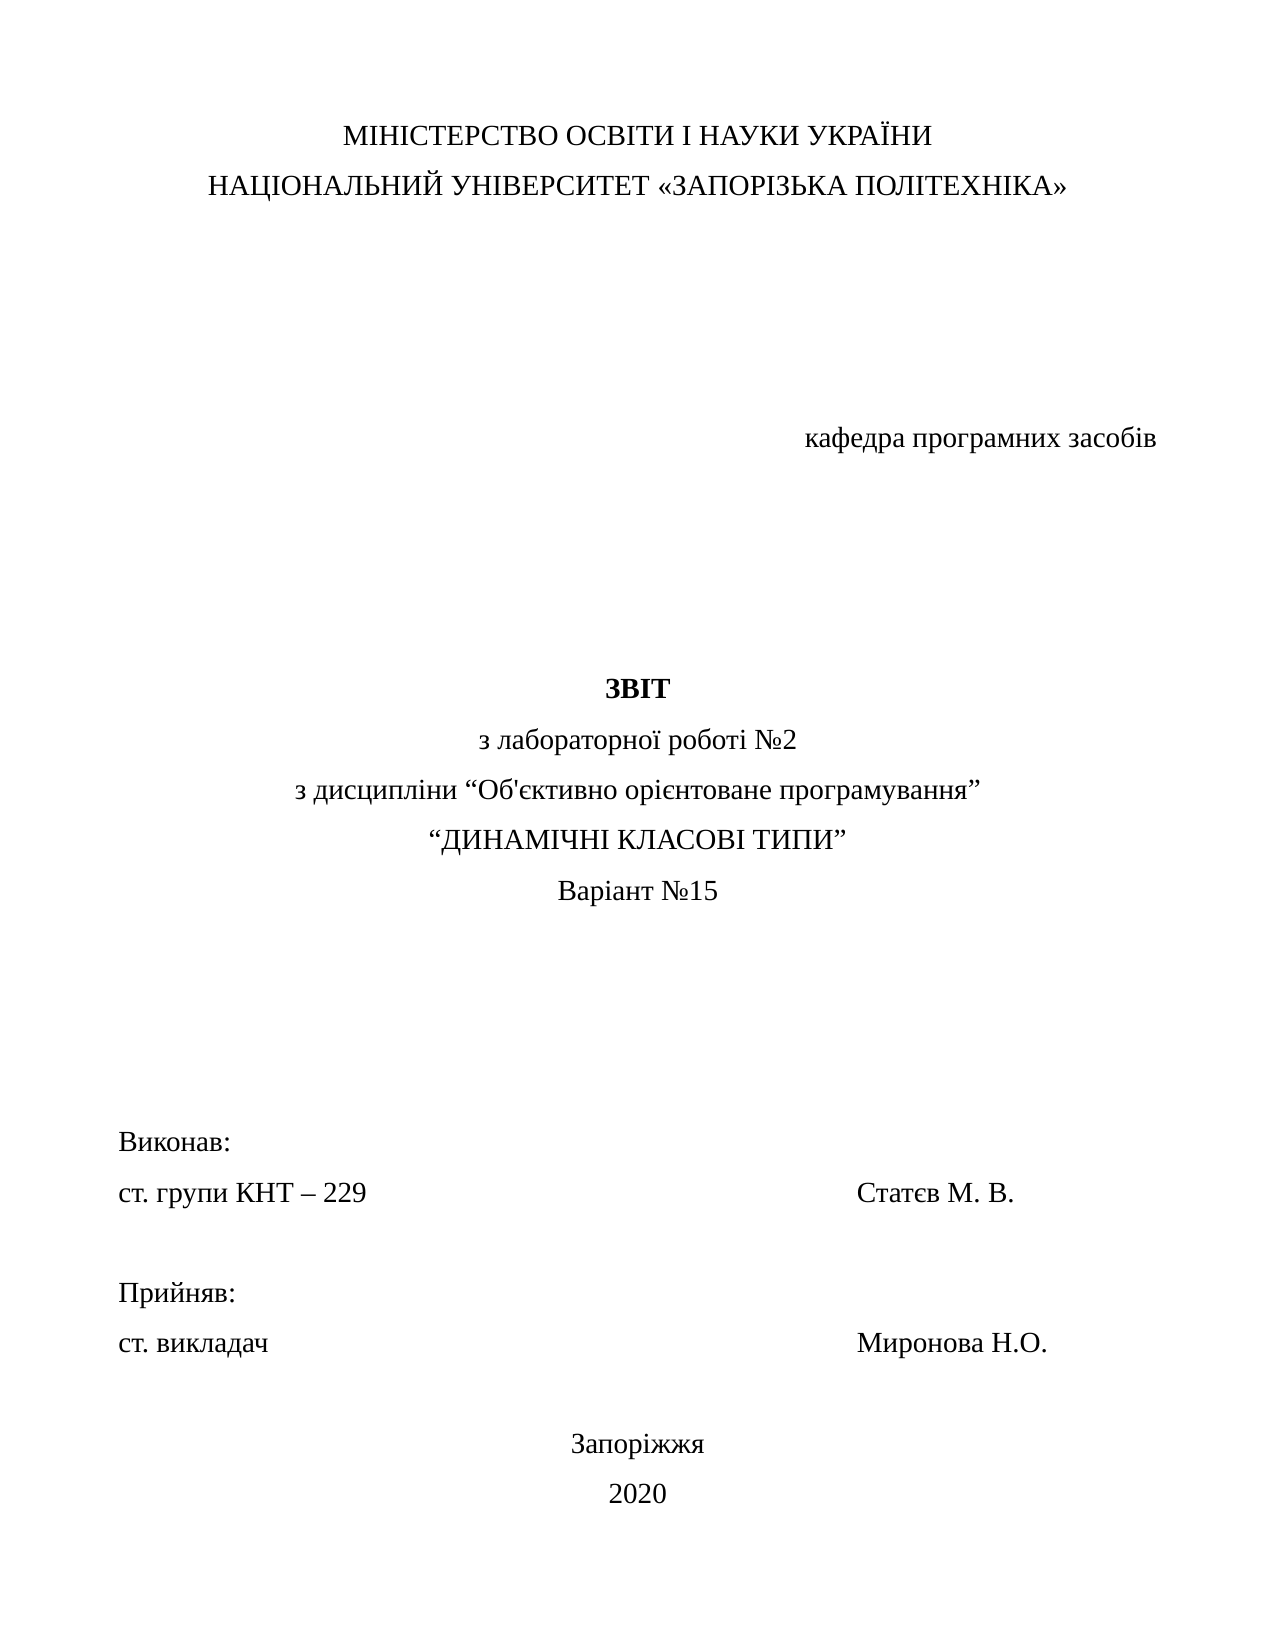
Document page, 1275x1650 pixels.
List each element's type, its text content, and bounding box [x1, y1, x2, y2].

text ЗВІТ [118, 672, 1157, 705]
text Варіант №15 [118, 873, 1157, 906]
text з лабораторної роботі №2 [118, 722, 1157, 755]
text “ДИНАМІЧНІ КЛАСОВІ ТИПИ” [118, 822, 1157, 856]
text МІНІСТЕРСТВО ОСВІТИ І НАУКИ УКРАЇНИ [118, 118, 1157, 152]
text ст. викладач Миронова Н.О. [118, 1326, 1157, 1359]
text кафедра програмних засобів [118, 420, 1157, 453]
text з дисципліни “Об'єктивно орієнтоване програмування” [118, 772, 1157, 806]
text 2020 [118, 1477, 1157, 1510]
text Прийняв: [118, 1275, 1157, 1309]
text Виконав: [118, 1124, 1157, 1158]
text ст. групи КНТ – 229 Статєв М. В. [118, 1175, 1157, 1208]
text НАЦІОНАЛЬНИЙ УНІВЕРСИТЕТ «ЗАПОРІЗЬКА ПОЛІТЕХНІКА» [118, 168, 1157, 202]
text Запоріжжя [118, 1426, 1157, 1460]
